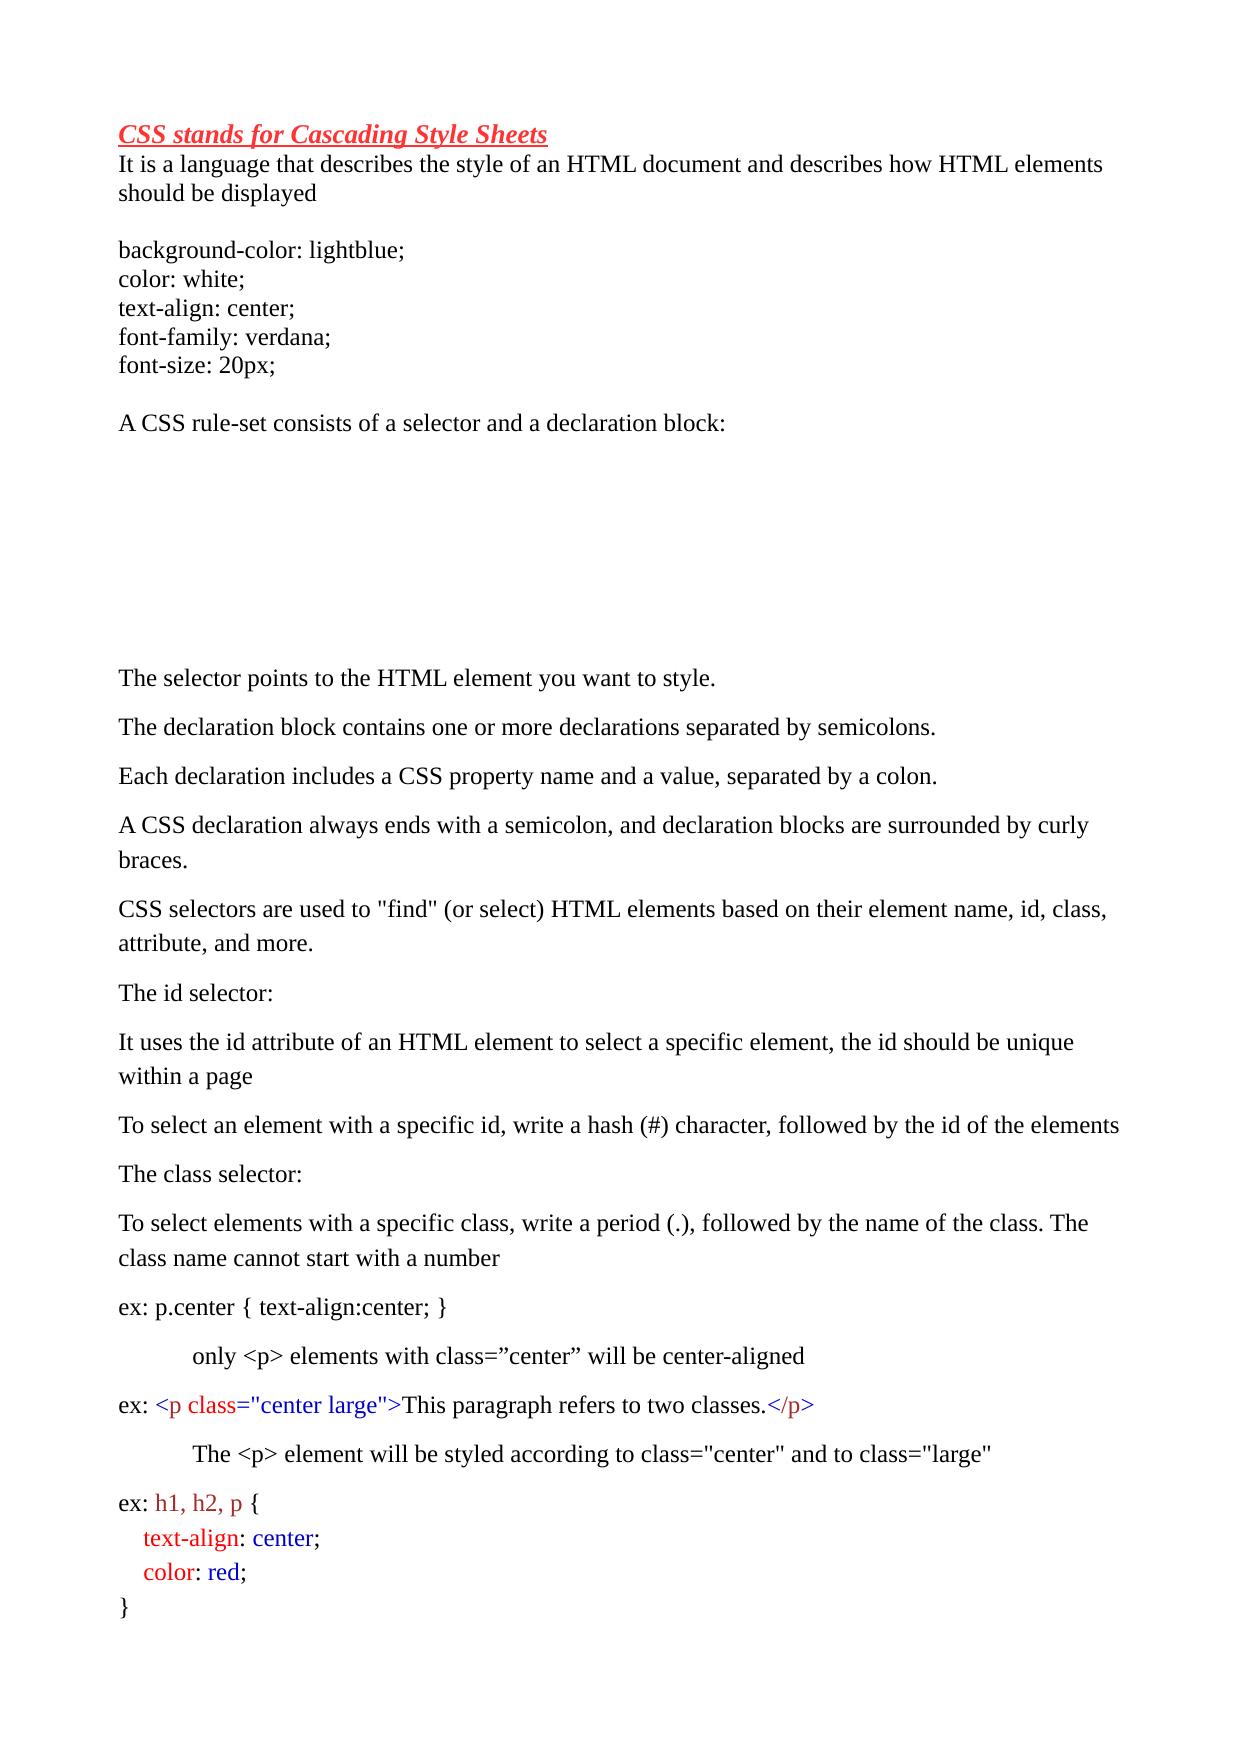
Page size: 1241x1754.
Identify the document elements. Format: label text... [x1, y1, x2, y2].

text CSS selectors are used to "find" (or select) HTML elements based on their element name, id, class, attribute, and more. [118, 894, 1122, 957]
text ex: p.center { text-align:center; } [118, 1292, 1122, 1321]
text The <p> element will be styled according to class="center" and to class="large" [118, 1439, 1122, 1468]
text To select an element with a specific id, write a hash (#) character, followed by the id of the elements [118, 1110, 1122, 1139]
text It is a language that describes the style of an HTML document and describes how HTML elements should be displayed [118, 149, 1122, 207]
text A CSS declaration always ends with a semicolon, and declaration blocks are surrounded by curly braces. [118, 811, 1122, 874]
text ex: <p class="center large">This paragraph refers to two classes.</p> [118, 1390, 1122, 1419]
text font-family: verdana; [118, 322, 1122, 351]
text only <p> elements with class=”center” will be center-aligned [118, 1341, 1122, 1370]
text background-color: lightblue; [118, 236, 1122, 264]
text ex: h1, h2, p { text-align: center; color: red; } [118, 1488, 1122, 1620]
text font-size: 20px; [118, 351, 1122, 379]
text It uses the id attribute of an HTML element to select a specific element, the id should be unique within a page [118, 1027, 1122, 1090]
text The selector points to the HTML element you want to style. [118, 663, 1122, 692]
text The class selector: [118, 1159, 1122, 1188]
text text-align: center; [118, 293, 1122, 322]
text CSS stands for Cascading Style Sheets [118, 118, 1122, 149]
text Each declaration includes a CSS property name and a value, separated by a colon. [118, 761, 1122, 790]
text To select elements with a specific class, write a period (.), followed by the name of the class. The class name cannot start with a number [118, 1208, 1122, 1272]
text A CSS rule-set consists of a selector and a declaration block: [118, 408, 1122, 437]
text The declaration block contains one or more declarations separated by semicolons. [118, 712, 1122, 741]
text The id selector: [118, 978, 1122, 1006]
text color: white; [118, 264, 1122, 293]
